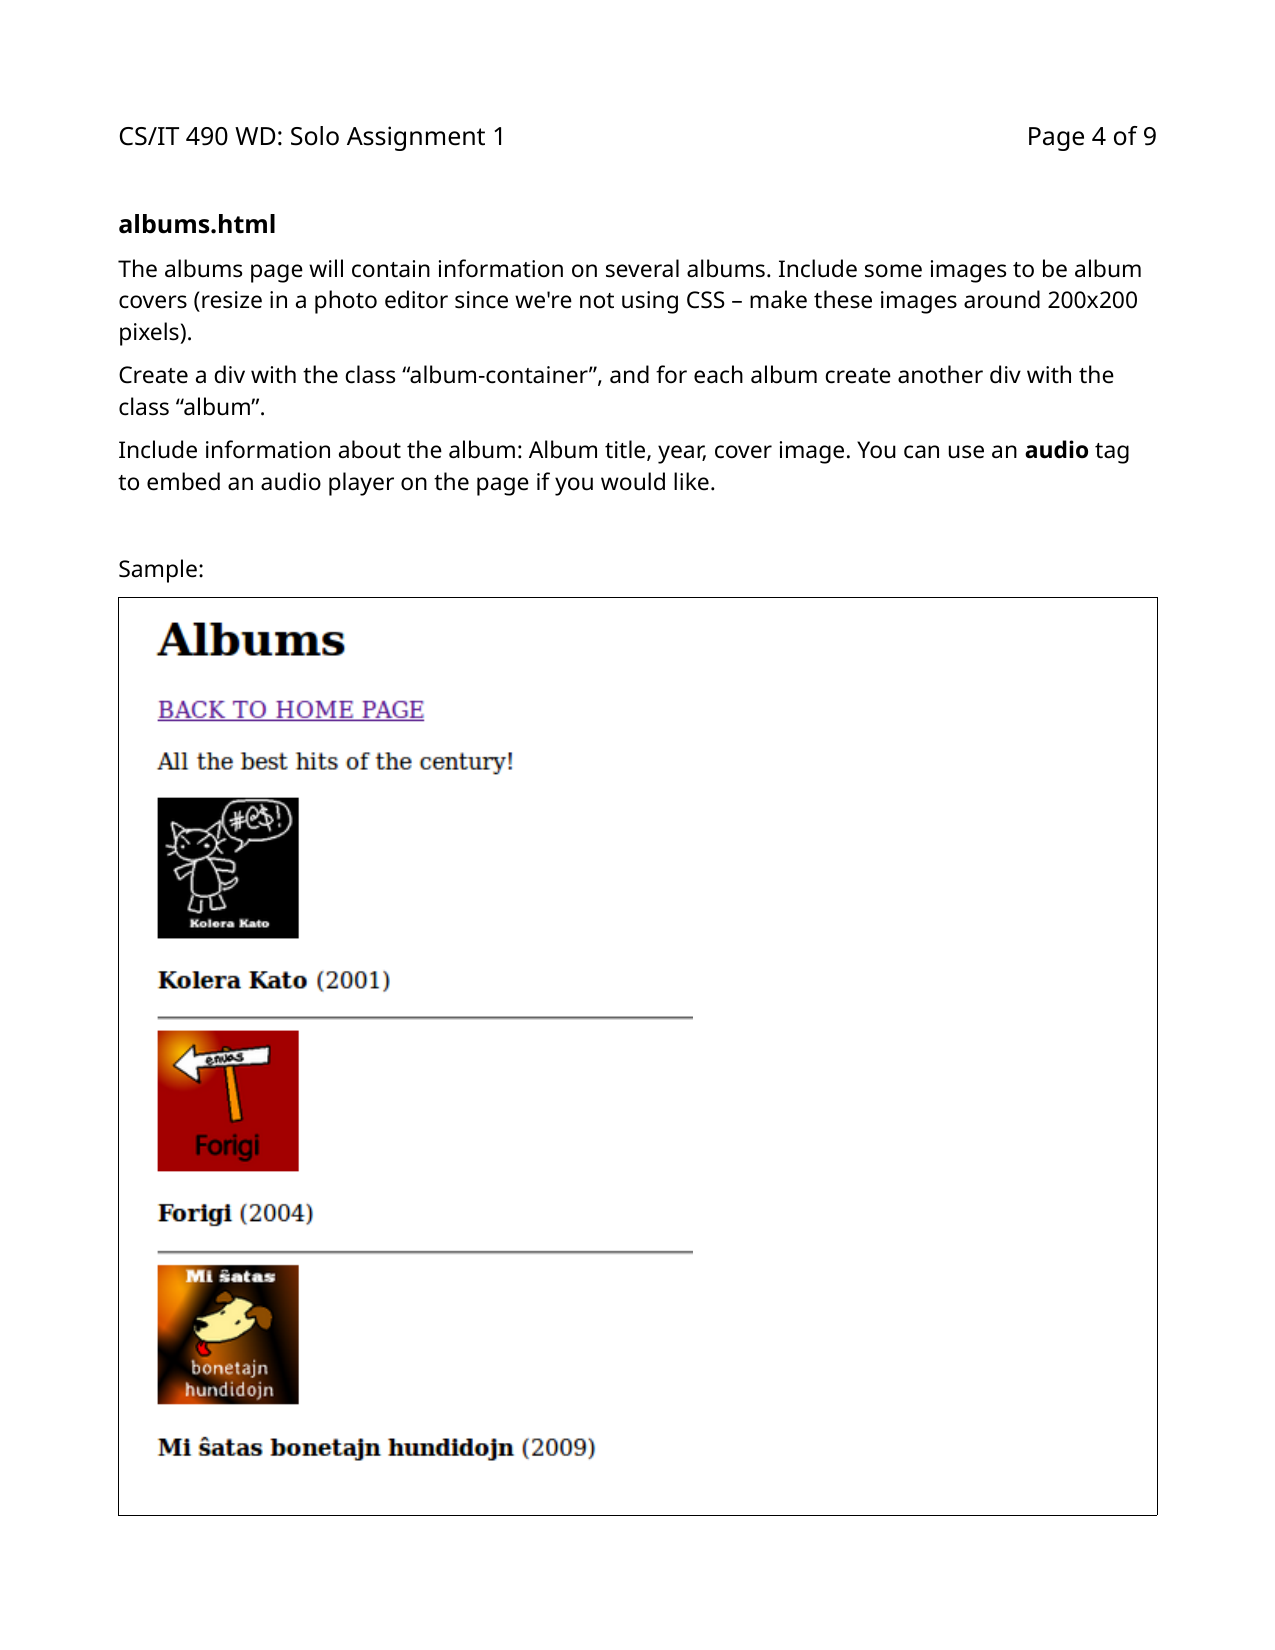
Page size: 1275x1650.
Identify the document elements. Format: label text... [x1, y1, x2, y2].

text Sample: [118, 553, 1157, 584]
text Include information about the album: Album title, year, cover image. You can use an audio tag to embed an audio player on the page if you would like. [118, 434, 1157, 497]
text The albums page will contain information on several albums. Include some images to be album covers (resize in a photo editor since we're not using CSS – make these images around 200x200 pixels). [118, 253, 1157, 347]
text Create a div with the class “album-container”, and for each album create another div with the class “album”. [118, 359, 1157, 422]
subtitle albums.html [118, 207, 1157, 241]
table_header [119, 598, 1157, 1515]
picture [147, 612, 693, 1467]
